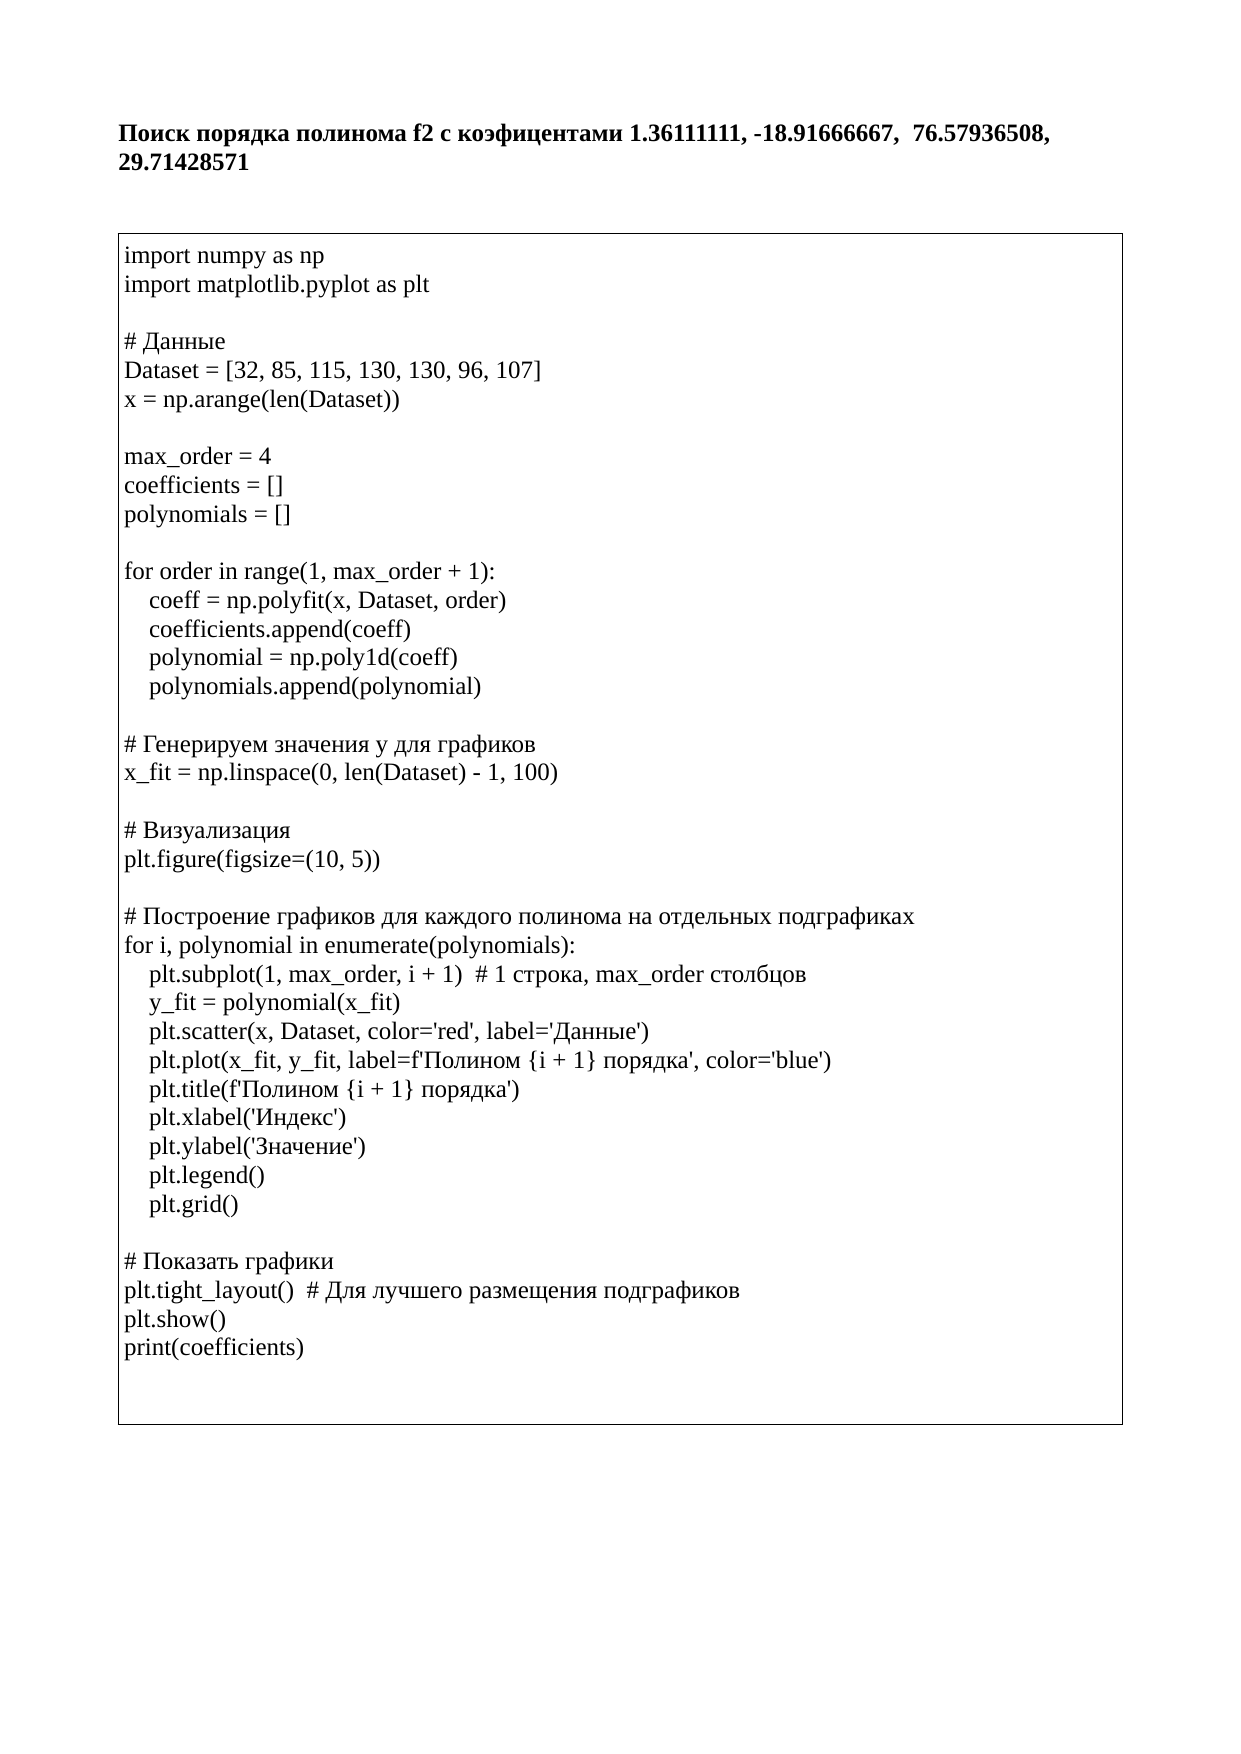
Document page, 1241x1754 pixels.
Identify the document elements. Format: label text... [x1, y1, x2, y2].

table_header import numpy as np import matplotlib.pyplot as plt # Данные Dataset = [32, 85, 115, 130, 130, 96, 107] x = np.arange(len(Dataset)) max_order = 4 coefficients = [] polynomials = [] for order in range(1, max_order + 1): coeff = np.polyfit(x, Dataset, order) coefficients.append(coeff) polynomial = np.poly1d(coeff) polynomials.append(polynomial) # Генерируем значения y для графиков x_fit = np.linspace(0, len(Dataset) - 1, 100) # Визуализация plt.figure(figsize=(10, 5)) # Построение графиков для каждого полинома на отдельных подграфиках for i, polynomial in enumerate(polynomials): plt.subplot(1, max_order, i + 1) # 1 строка, max_order столбцов y_fit = polynomial(x_fit) plt.scatter(x, Dataset, color='red', label='Данные') plt.plot(x_fit, y_fit, label=f'Полином {i + 1} порядка', color='blue') plt.title(f'Полином {i + 1} порядка') plt.xlabel('Индекс') plt.ylabel('Значение') plt.legend() plt.grid() # Показать графики plt.tight_layout() # Для лучшего размещения подграфиков plt.show() print(coefficients) [119, 234, 1122, 1424]
text Поиск порядка полинома f2 c коэфицентами 1.36111111, -18.91666667, 76.57936508, 29.71428571 [118, 118, 1122, 176]
